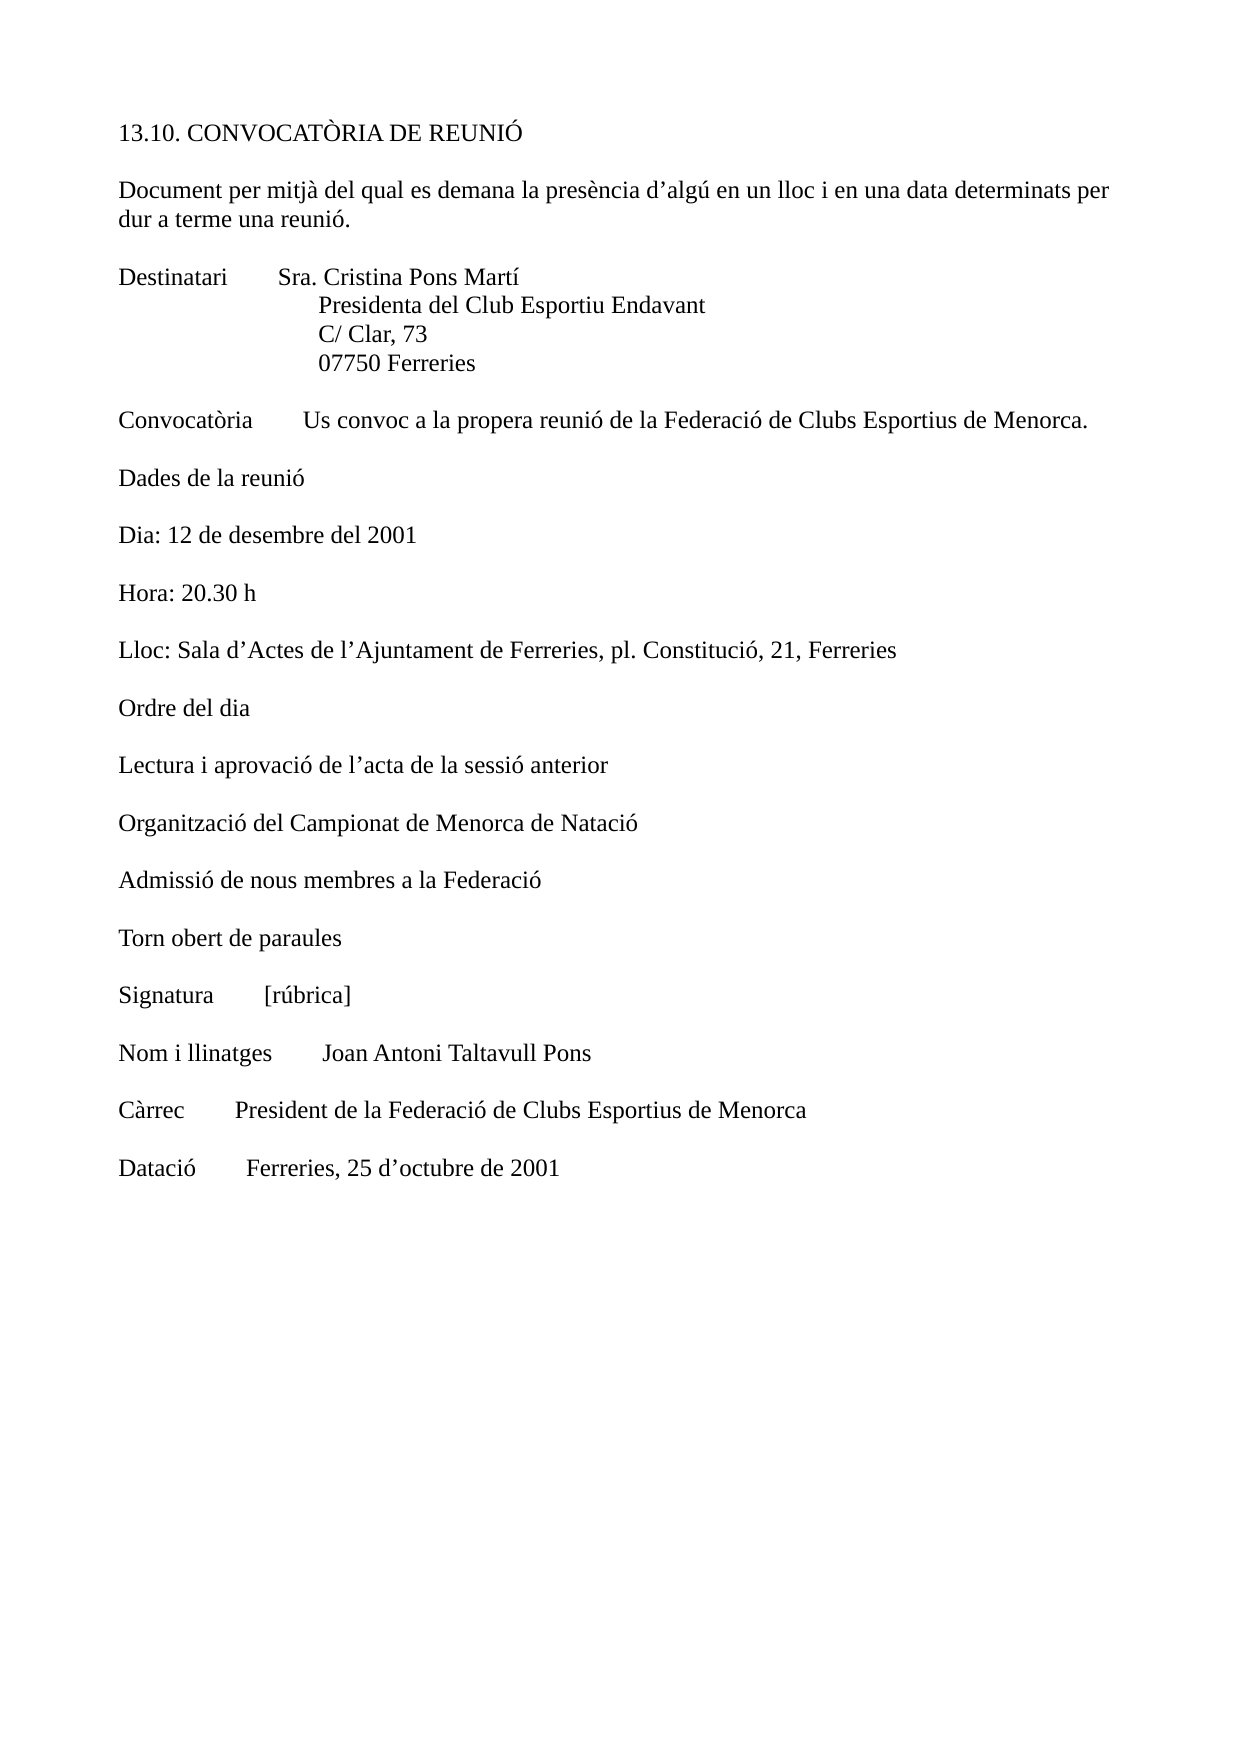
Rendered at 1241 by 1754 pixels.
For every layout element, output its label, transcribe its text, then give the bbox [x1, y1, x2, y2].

text Convocatòria Us convoc a la propera reunió de la Federació de Clubs Esportius de Menorca. [118, 406, 1122, 434]
text Càrrec President de la Federació de Clubs Esportius de Menorca [118, 1096, 1122, 1124]
text Organització del Campionat de Menorca de Natació [118, 808, 1122, 837]
text Destinatari Sra. Cristina Pons Martí [118, 262, 1122, 291]
text Lloc: Sala d’Actes de l’Ajuntament de Ferreries, pl. Constitució, 21, Ferreries [118, 636, 1122, 664]
text Hora: 20.30 h [118, 578, 1122, 607]
text Datació Ferreries, 25 d’octubre de 2001 [118, 1153, 1122, 1182]
text Ordre del dia [118, 693, 1122, 722]
text Signatura [rúbrica] [118, 981, 1122, 1009]
text C/ Clar, 73 [118, 319, 1122, 348]
text Dades de la reunió [118, 463, 1122, 492]
text Nom i llinatges Joan Antoni Taltavull Pons [118, 1038, 1122, 1067]
text Dia: 12 de desembre del 2001 [118, 521, 1122, 549]
text Admissió de nous membres a la Federació [118, 866, 1122, 894]
text 07750 Ferreries [118, 348, 1122, 377]
text Presidenta del Club Esportiu Endavant [118, 291, 1122, 319]
text Lectura i aprovació de l’acta de la sessió anterior [118, 751, 1122, 779]
text 13.10. CONVOCATÒRIA DE REUNIÓ [118, 118, 1122, 147]
text Document per mitjà del qual es demana la presència d’algú en un lloc i en una data determinats per dur a terme una reunió. [118, 176, 1122, 233]
text Torn obert de paraules [118, 923, 1122, 952]
